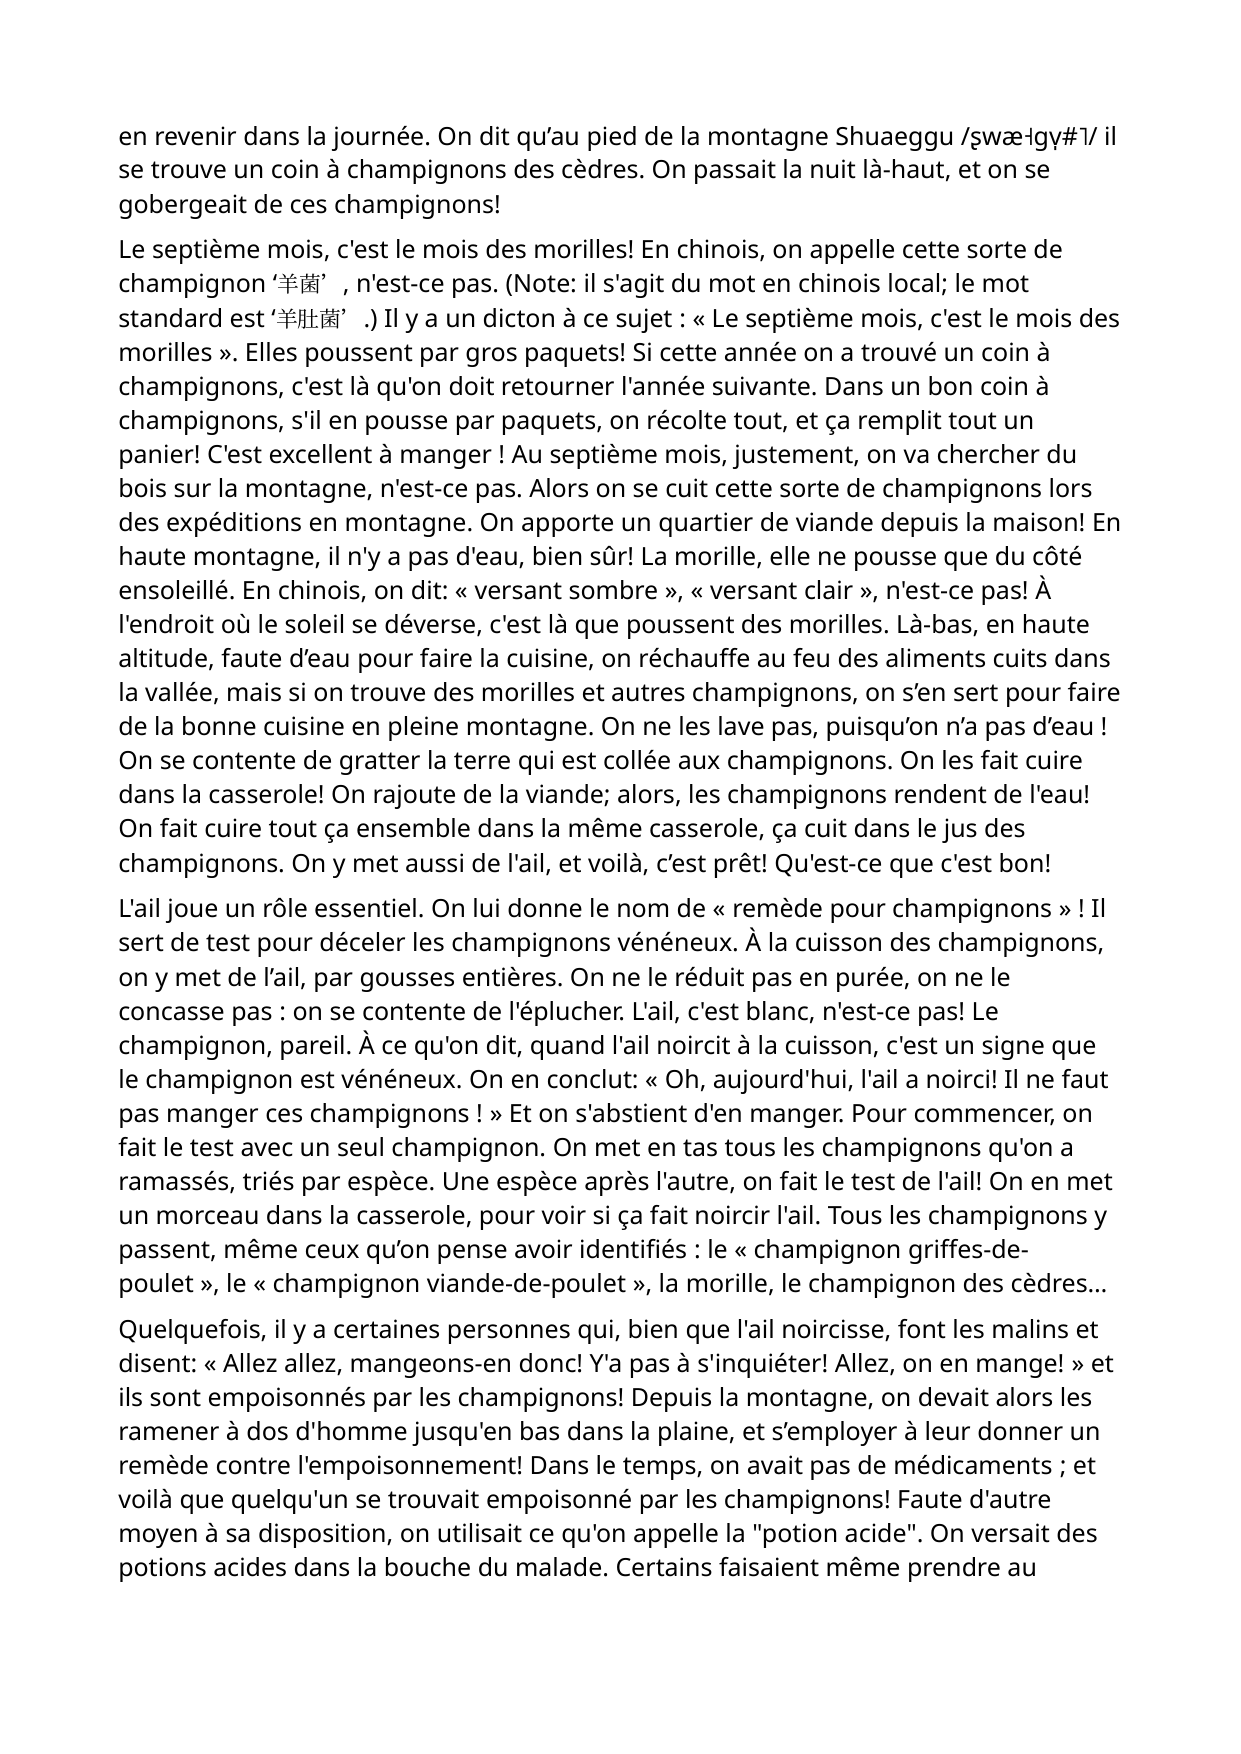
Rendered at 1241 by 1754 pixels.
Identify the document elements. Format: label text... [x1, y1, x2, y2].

text en revenir dans la journée. On dit qu’au pied de la montagne Shuaeggu /ʂwæ˧gv̩#˥/ il se trouve un coin à champignons des cèdres. On passait la nuit là-haut, et on se gobergeait de ces champignons! [118, 118, 1122, 220]
text L'ail joue un rôle essentiel. On lui donne le nom de « remède pour champignons » ! Il sert de test pour déceler les champignons vénéneux. À la cuisson des champignons, on y met de l’ail, par gousses entières. On ne le réduit pas en purée, on ne le concasse pas : on se contente de l'éplucher. L'ail, c'est blanc, n'est-ce pas! Le champignon, pareil. À ce qu'on dit, quand l'ail noircit à la cuisson, c'est un signe que le champignon est vénéneux. On en conclut: « Oh, aujourd'hui, l'ail a noirci! Il ne faut pas manger ces champignons ! » Et on s'abstient d'en manger. Pour commencer, on fait le test avec un seul champignon. On met en tas tous les champignons qu'on a ramassés, triés par espèce. Une espèce après l'autre, on fait le test de l'ail! On en met un morceau dans la casserole, pour voir si ça fait noircir l'ail. Tous les champignons y passent, même ceux qu’on pense avoir identifiés : le « champignon griffes-de-poulet », le « champignon viande-de-poulet », la morille, le champignon des cèdres… [118, 891, 1122, 1300]
text Le septième mois, c'est le mois des morilles! En chinois, on appelle cette sorte de champignon ‘羊菌’, n'est-ce pas. (Note: il s'agit du mot en chinois local; le mot standard est ‘羊肚菌’.) Il y a un dicton à ce sujet : « Le septième mois, c'est le mois des morilles ». Elles poussent par gros paquets! Si cette année on a trouvé un coin à champignons, c'est là qu'on doit retourner l'année suivante. Dans un bon coin à champignons, s'il en pousse par paquets, on récolte tout, et ça remplit tout un panier! C'est excellent à manger ! Au septième mois, justement, on va chercher du bois sur la montagne, n'est-ce pas. Alors on se cuit cette sorte de champignons lors des expéditions en montagne. On apporte un quartier de viande depuis la maison! En haute montagne, il n'y a pas d'eau, bien sûr! La morille, elle ne pousse que du côté ensoleillé. En chinois, on dit: « versant sombre », « versant clair », n'est-ce pas! À l'endroit où le soleil se déverse, c'est là que poussent des morilles. Là-bas, en haute altitude, faute d’eau pour faire la cuisine, on réchauffe au feu des aliments cuits dans la vallée, mais si on trouve des morilles et autres champignons, on s’en sert pour faire de la bonne cuisine en pleine montagne. On ne les lave pas, puisqu’on n’a pas d’eau ! On se contente de gratter la terre qui est collée aux champignons. On les fait cuire dans la casserole! On rajoute de la viande; alors, les champignons rendent de l'eau! On fait cuire tout ça ensemble dans la même casserole, ça cuit dans le jus des champignons. On y met aussi de l'ail, et voilà, c’est prêt! Qu'est-ce que c'est bon! [118, 232, 1122, 879]
text Quelquefois, il y a certaines personnes qui, bien que l'ail noircisse, font les malins et disent: « Allez allez, mangeons-en donc! Y'a pas à s'inquiéter! Allez, on en mange! » et ils sont empoisonnés par les champignons! Depuis la montagne, on devait alors les ramener à dos d'homme jusqu'en bas dans la plaine, et s’employer à leur donner un remède contre l'empoisonnement! Dans le temps, on avait pas de médicaments ; et voilà que quelqu'un se trouvait empoisonné par les champignons! Faute d'autre moyen à sa disposition, on utilisait ce qu'on appelle la "potion acide". On versait des potions acides dans la bouche du malade. Certains faisaient même prendre au [118, 1312, 1122, 1584]
